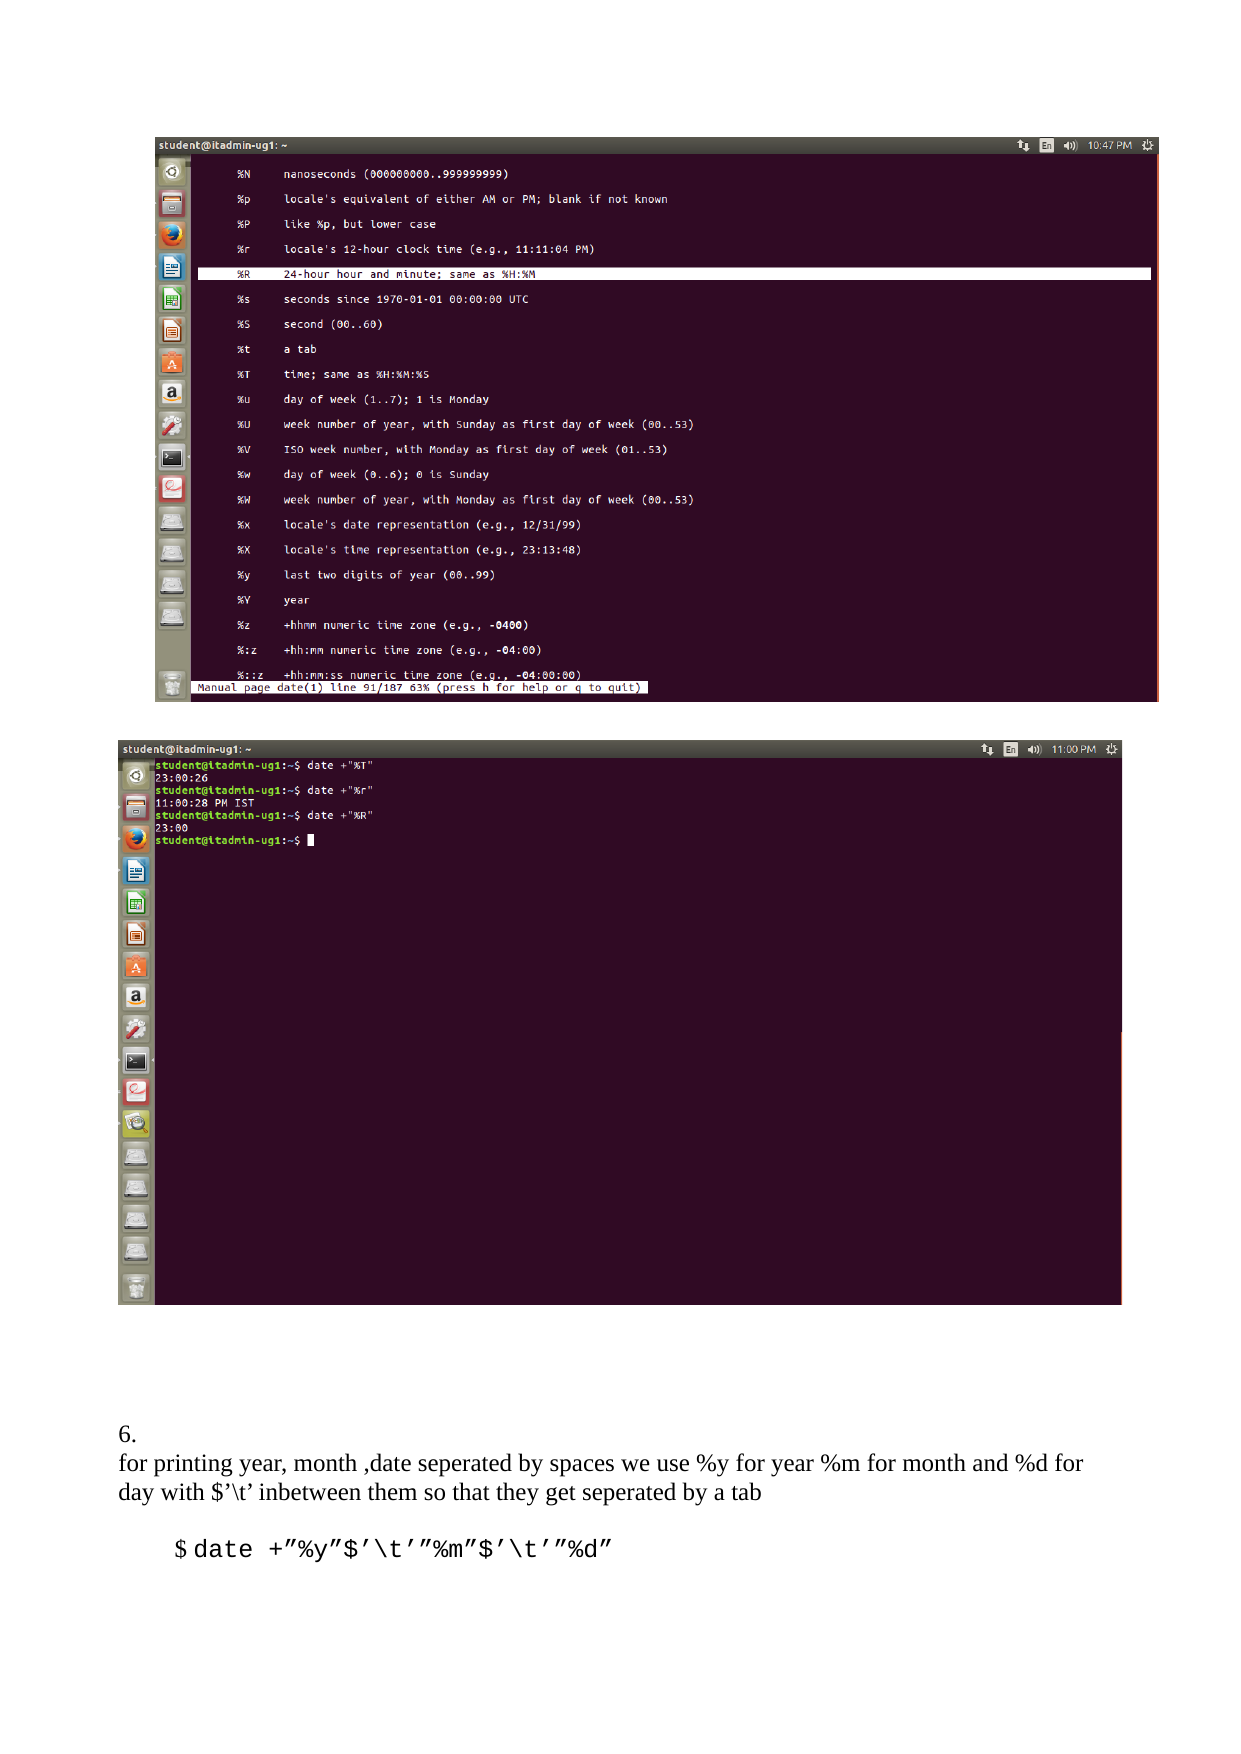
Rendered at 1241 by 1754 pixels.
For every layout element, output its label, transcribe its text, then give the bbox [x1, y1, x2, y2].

picture [155, 137, 1159, 702]
text 6. [118, 1419, 1122, 1448]
text $ date +”%y”$’\t’”%m”$’\t’”%d” [118, 1534, 1122, 1565]
text for printing year, month ,date seperated by spaces we use %y for year %m for month and %d for day with $’\t’ inbetween them so that they get seperated by a tab [118, 1448, 1122, 1506]
picture [118, 740, 1123, 1305]
